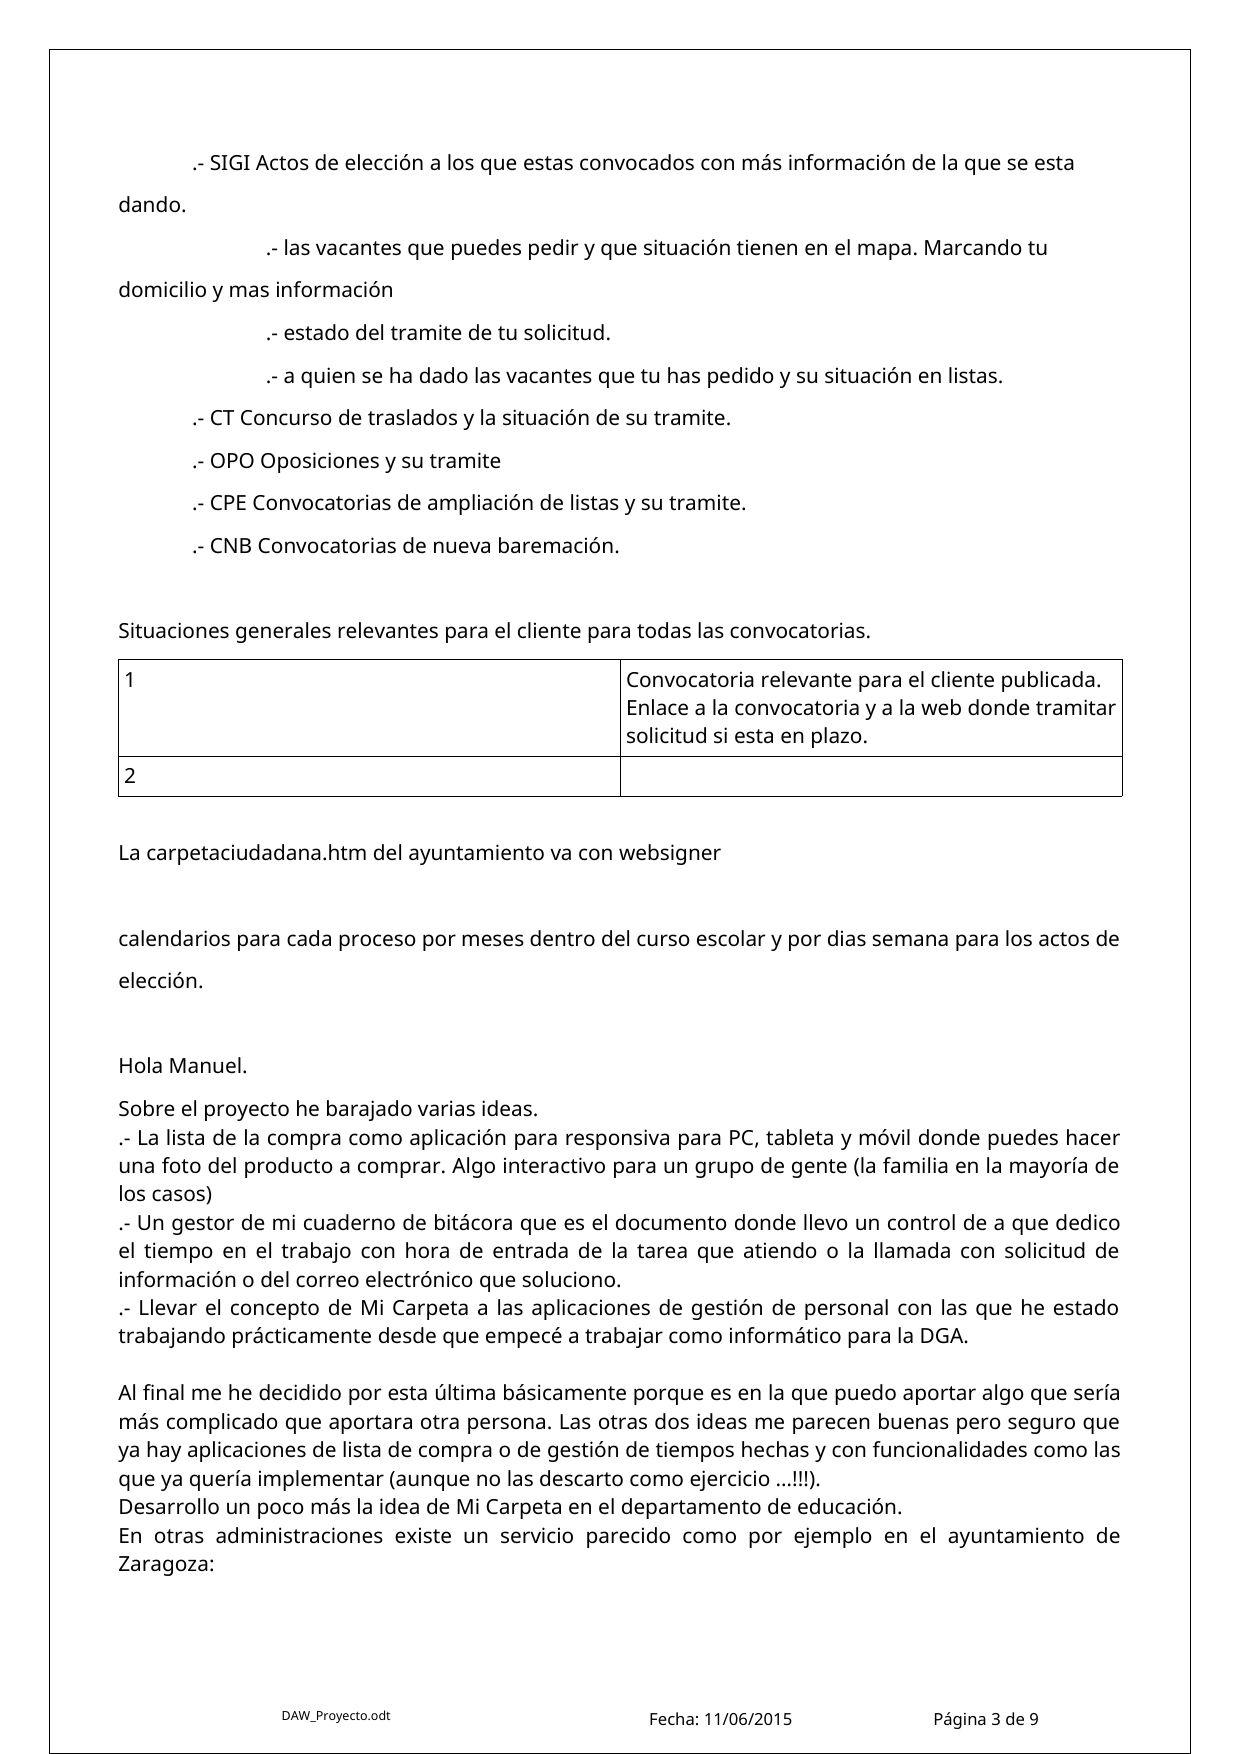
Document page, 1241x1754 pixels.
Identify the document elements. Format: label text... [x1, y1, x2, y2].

table_header Convocatoria relevante para el cliente publicada. Enlace a la convocatoria y a la web donde tramitar solicitud si esta en plazo. [621, 660, 1122, 756]
text .- OPO Oposiciones y su tramite [118, 446, 1122, 474]
text .- estado del tramite de tu solicitud. [118, 318, 1122, 347]
text .- Llevar el concepto de Mi Carpeta a las aplicaciones de gestión de personal con las que he estado trabajando prácticamente desde que empecé a trabajar como informático para la DGA. [118, 1293, 1122, 1350]
text Hola Manuel. [118, 1052, 1122, 1080]
text La carpetaciudadana.htm del ayuntamiento va con websigner [118, 838, 1122, 867]
text Desarrollo un poco más la idea de Mi Carpeta en el departamento de educación. [118, 1492, 1122, 1521]
text .- a quien se ha dado las vacantes que tu has pedido y su situación en listas. [118, 361, 1122, 389]
table_cell [621, 757, 1122, 796]
text .- La lista de la compra como aplicación para responsiva para PC, tableta y móvil donde puedes hacer una foto del producto a comprar. Algo interactivo para un grupo de gente (la familia en la mayoría de los casos) [118, 1123, 1122, 1208]
text .- CNB Convocatorias de nueva baremación. [118, 531, 1122, 559]
text calendarios para cada proceso por meses dentro del curso escolar y por dias semana para los actos de elección. [118, 924, 1122, 995]
text .- SIGI Actos de elección a los que estas convocados con más información de la que se esta dando. [118, 148, 1122, 219]
text .- Un gestor de mi cuaderno de bitácora que es el documento donde llevo un control de a que dedico el tiempo en el trabajo con hora de entrada de la tarea que atiendo o la llamada con solicitud de información o del correo electrónico que soluciono. [118, 1208, 1122, 1293]
table_cell 2 [119, 757, 620, 796]
table_header 1 [119, 660, 620, 756]
text Al final me he decidido por esta última básicamente porque es en la que puedo aportar algo que sería más complicado que aportara otra persona. Las otras dos ideas me parecen buenas pero seguro que ya hay aplicaciones de lista de compra o de gestión de tiempos hechas y con funcionalidades como las que ya quería implementar (aunque no las descarto como ejercicio …!!!). [118, 1378, 1122, 1492]
text .- CPE Convocatorias de ampliación de listas y su tramite. [118, 488, 1122, 517]
text .- las vacantes que puedes pedir y que situación tienen en el mapa. Marcando tu domicilio y mas información [118, 233, 1122, 304]
text Situaciones generales relevantes para el cliente para todas las convocatorias. [118, 616, 1122, 645]
text Sobre el proyecto he barajado varias ideas. [118, 1094, 1122, 1123]
text En otras administraciones existe un servicio parecido como por ejemplo en el ayuntamiento de Zaragoza: [118, 1521, 1122, 1578]
text .- CT Concurso de traslados y la situación de su tramite. [118, 403, 1122, 432]
